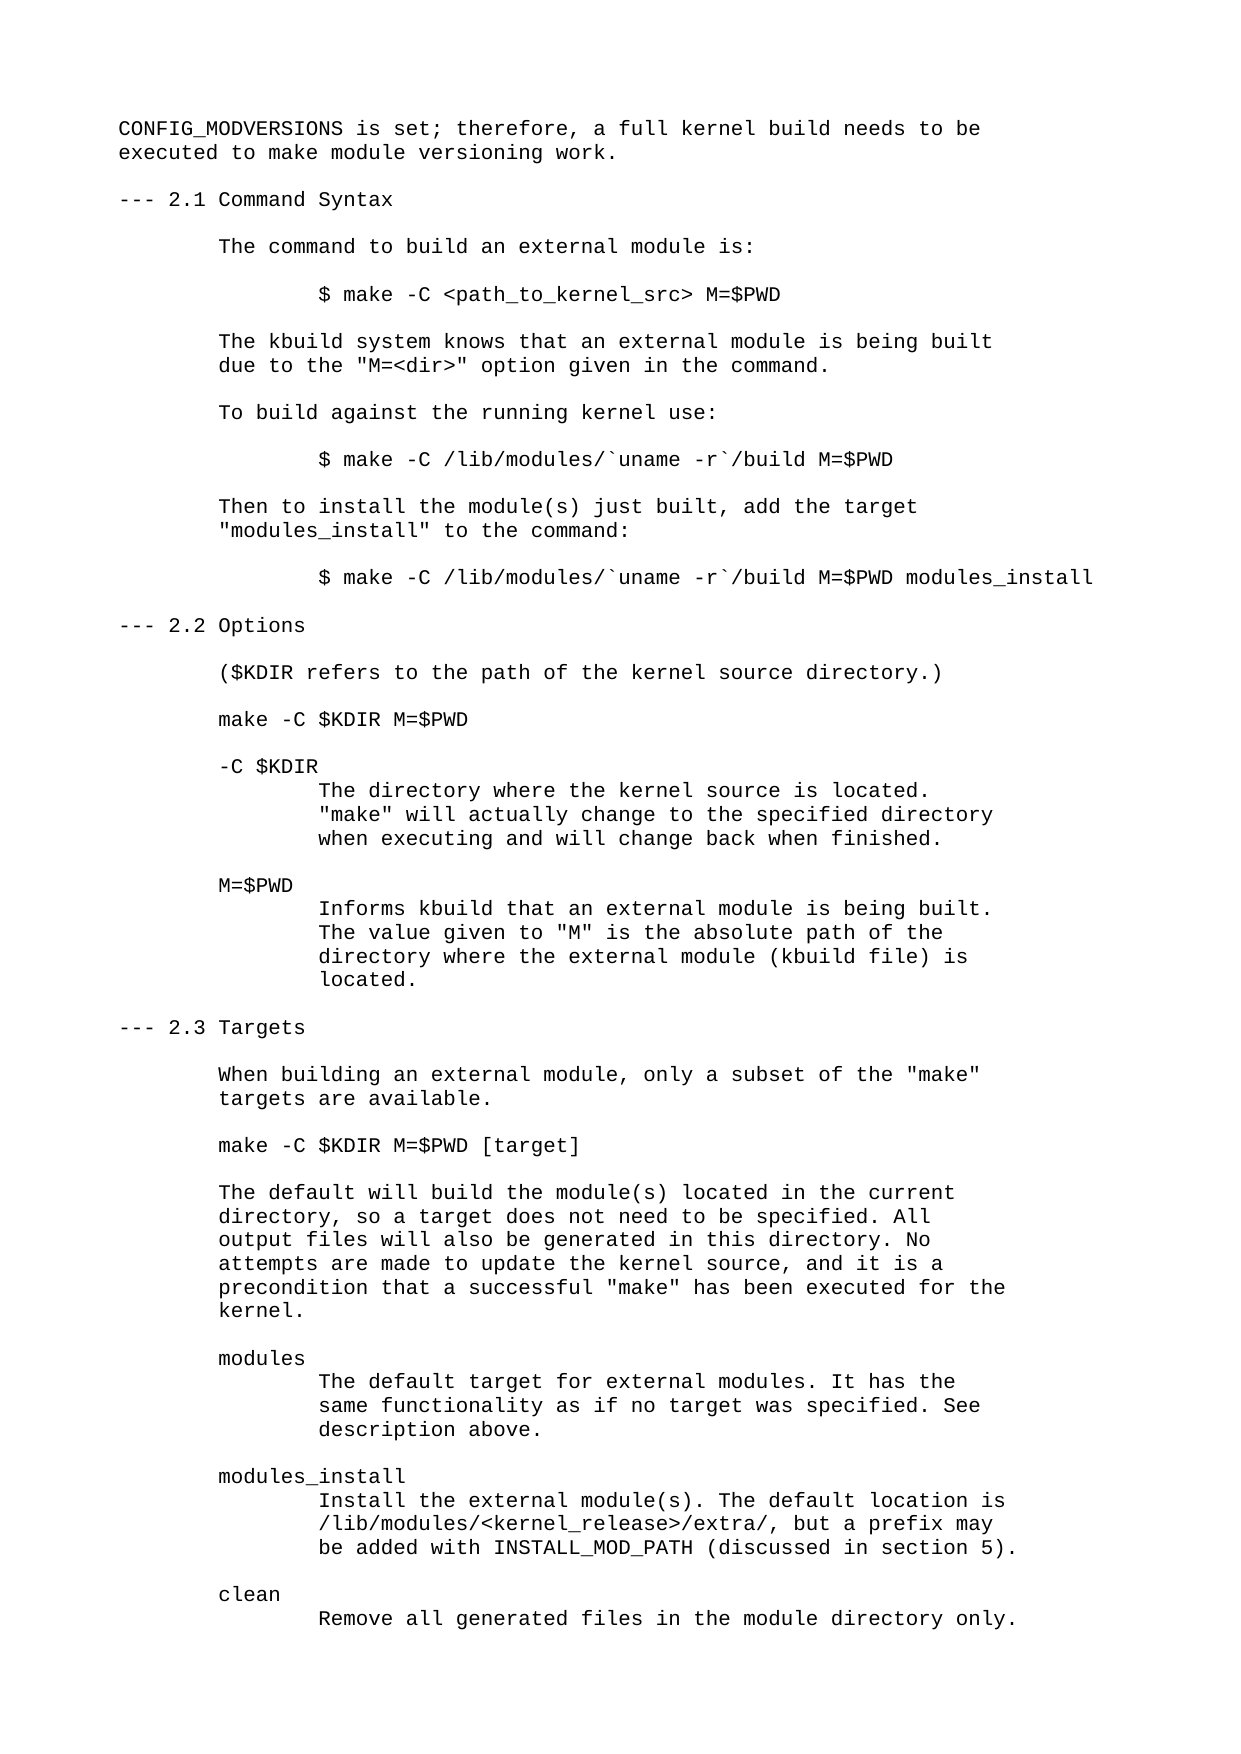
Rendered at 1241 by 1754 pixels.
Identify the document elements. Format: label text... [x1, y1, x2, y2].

text -C $KDIR [118, 757, 1122, 780]
text /lib/modules/<kernel_release>/extra/, but a prefix may [118, 1513, 1122, 1537]
text When building an external module, only a subset of the "make" [118, 1064, 1122, 1088]
text precondition that a successful "make" has been executed for the [118, 1277, 1122, 1300]
text when executing and will change back when finished. [118, 827, 1122, 851]
text The command to build an external module is: [118, 236, 1122, 260]
text attempts are made to update the kernel source, and it is a [118, 1253, 1122, 1277]
text --- 2.3 Targets [118, 1017, 1122, 1040]
text targets are available. [118, 1088, 1122, 1111]
text kernel. [118, 1300, 1122, 1324]
text The kbuild system knows that an external module is being built [118, 331, 1122, 354]
text --- 2.1 Command Syntax [118, 189, 1122, 213]
text modules [118, 1348, 1122, 1371]
text --- 2.2 Options [118, 615, 1122, 638]
text $ make -C <path_to_kernel_src> M=$PWD [118, 284, 1122, 307]
text $ make -C /lib/modules/`uname -r`/build M=$PWD modules_install [118, 567, 1122, 591]
text executed to make module versioning work. [118, 142, 1122, 165]
text Informs kbuild that an external module is being built. [118, 898, 1122, 922]
text "modules_install" to the command: [118, 520, 1122, 544]
text be added with INSTALL_MOD_PATH (discussed in section 5). [118, 1537, 1122, 1561]
text $ make -C /lib/modules/`uname -r`/build M=$PWD [118, 449, 1122, 473]
text description above. [118, 1419, 1122, 1442]
text CONFIG_MODVERSIONS is set; therefore, a full kernel build needs to be [118, 118, 1122, 142]
text ($KDIR refers to the path of the kernel source directory.) [118, 662, 1122, 686]
text The default target for external modules. It has the [118, 1371, 1122, 1395]
text same functionality as if no target was specified. See [118, 1395, 1122, 1419]
text located. [118, 969, 1122, 993]
text due to the "M=<dir>" option given in the command. [118, 354, 1122, 378]
text The directory where the kernel source is located. [118, 780, 1122, 804]
text directory, so a target does not need to be specified. All [118, 1206, 1122, 1229]
text Install the external module(s). The default location is [118, 1489, 1122, 1513]
text The value given to "M" is the absolute path of the [118, 922, 1122, 946]
text To build against the running kernel use: [118, 402, 1122, 426]
text modules_install [118, 1466, 1122, 1489]
text make -C $KDIR M=$PWD [target] [118, 1135, 1122, 1158]
text "make" will actually change to the specified directory [118, 804, 1122, 827]
text directory where the external module (kbuild file) is [118, 946, 1122, 969]
text The default will build the module(s) located in the current [118, 1182, 1122, 1206]
text output files will also be generated in this directory. No [118, 1229, 1122, 1253]
text clean [118, 1584, 1122, 1608]
text make -C $KDIR M=$PWD [118, 709, 1122, 733]
text M=$PWD [118, 875, 1122, 898]
text Remove all generated files in the module directory only. [118, 1608, 1122, 1631]
text Then to install the module(s) just built, add the target [118, 496, 1122, 520]
